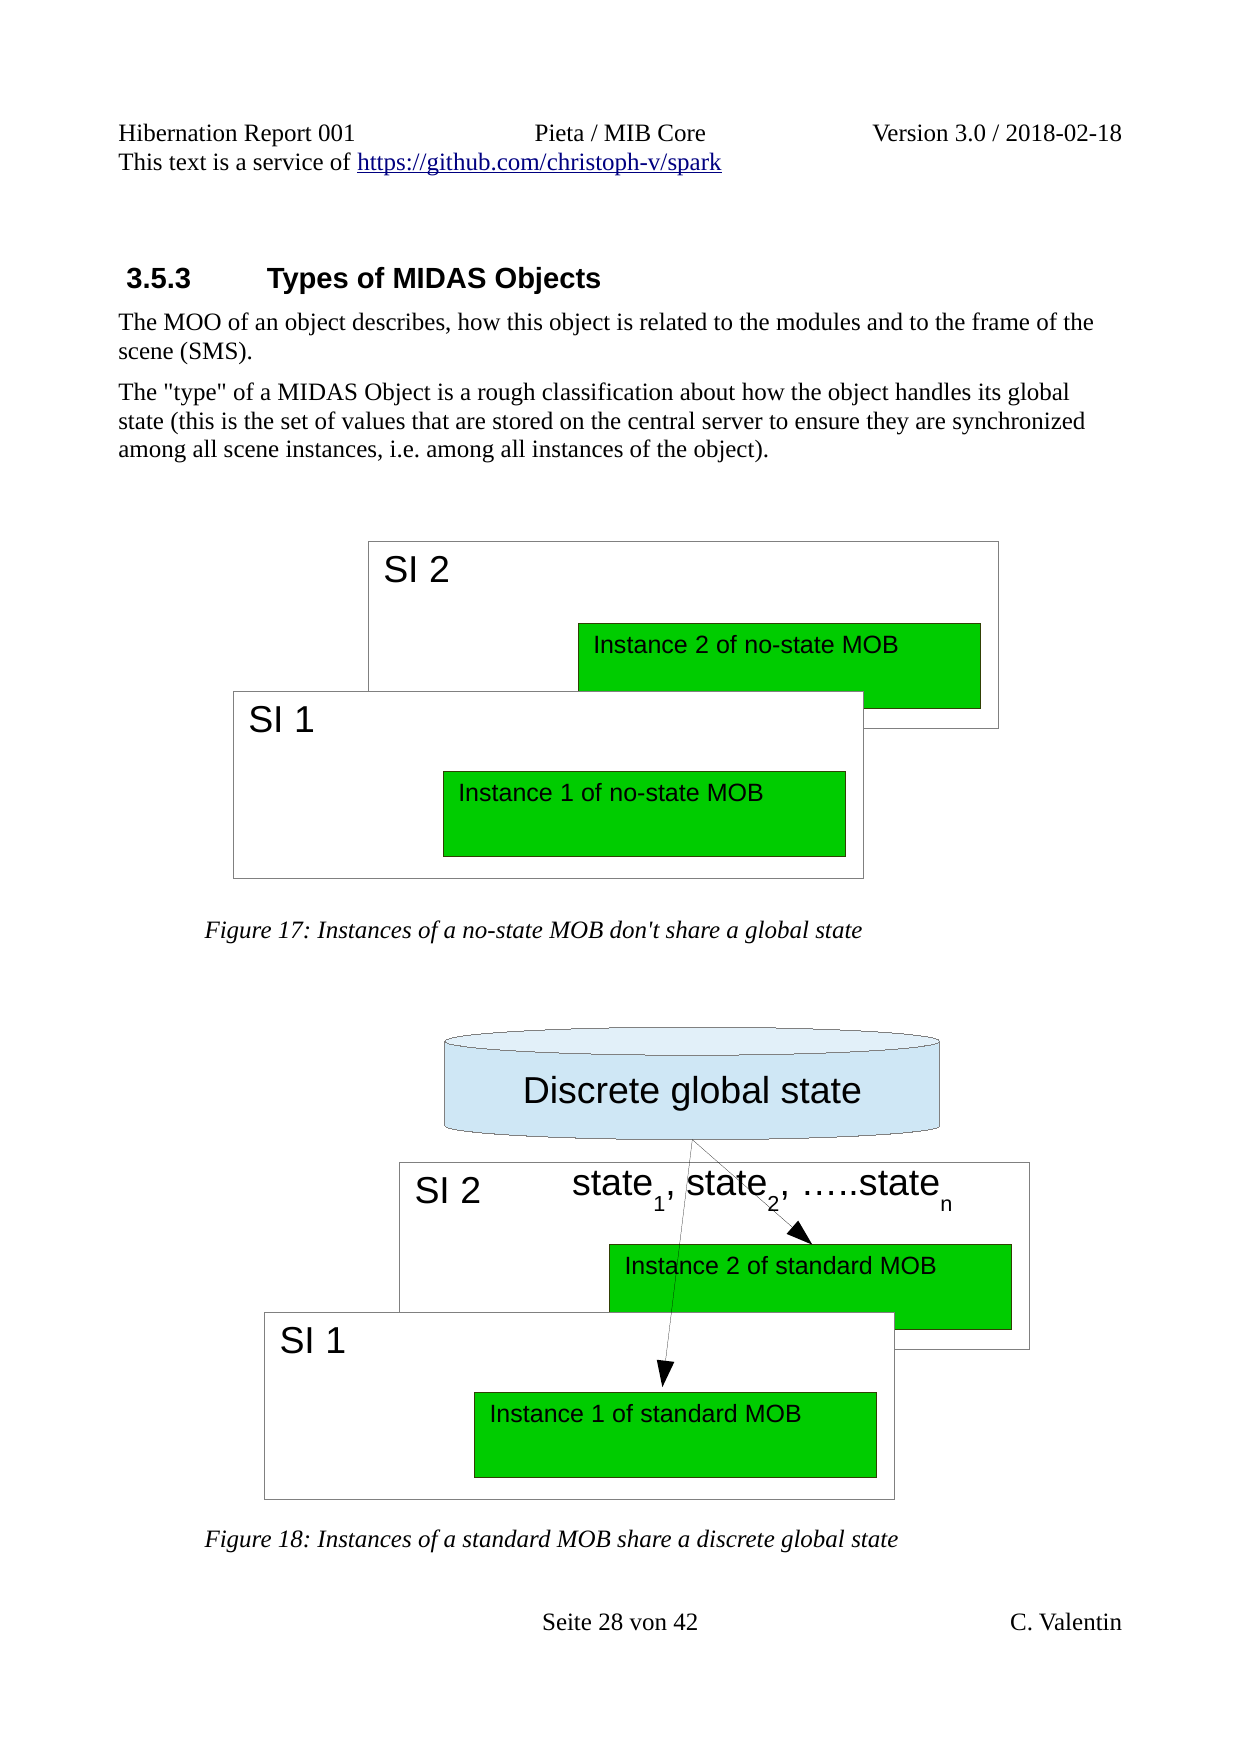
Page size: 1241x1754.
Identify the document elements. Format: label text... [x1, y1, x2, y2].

text The MOO of an object describes, how this object is related to the modules and to the frame of the scene (SMS). [118, 307, 1122, 364]
subtitle Types of MIDAS Objects [118, 261, 1122, 294]
text The "type" of a MIDAS Object is a rough classification about how the object handles its global state (this is the set of values that are stored on the central server to ensure they are synchronized among all scene instances, i.e. among all instances of the object). [118, 377, 1122, 463]
text Figure 17: Instances of a no-state MOB don't share a global state [204, 530, 1036, 943]
text Figure 18: Instances of a standard MOB share a discrete global state [204, 1001, 1036, 1553]
